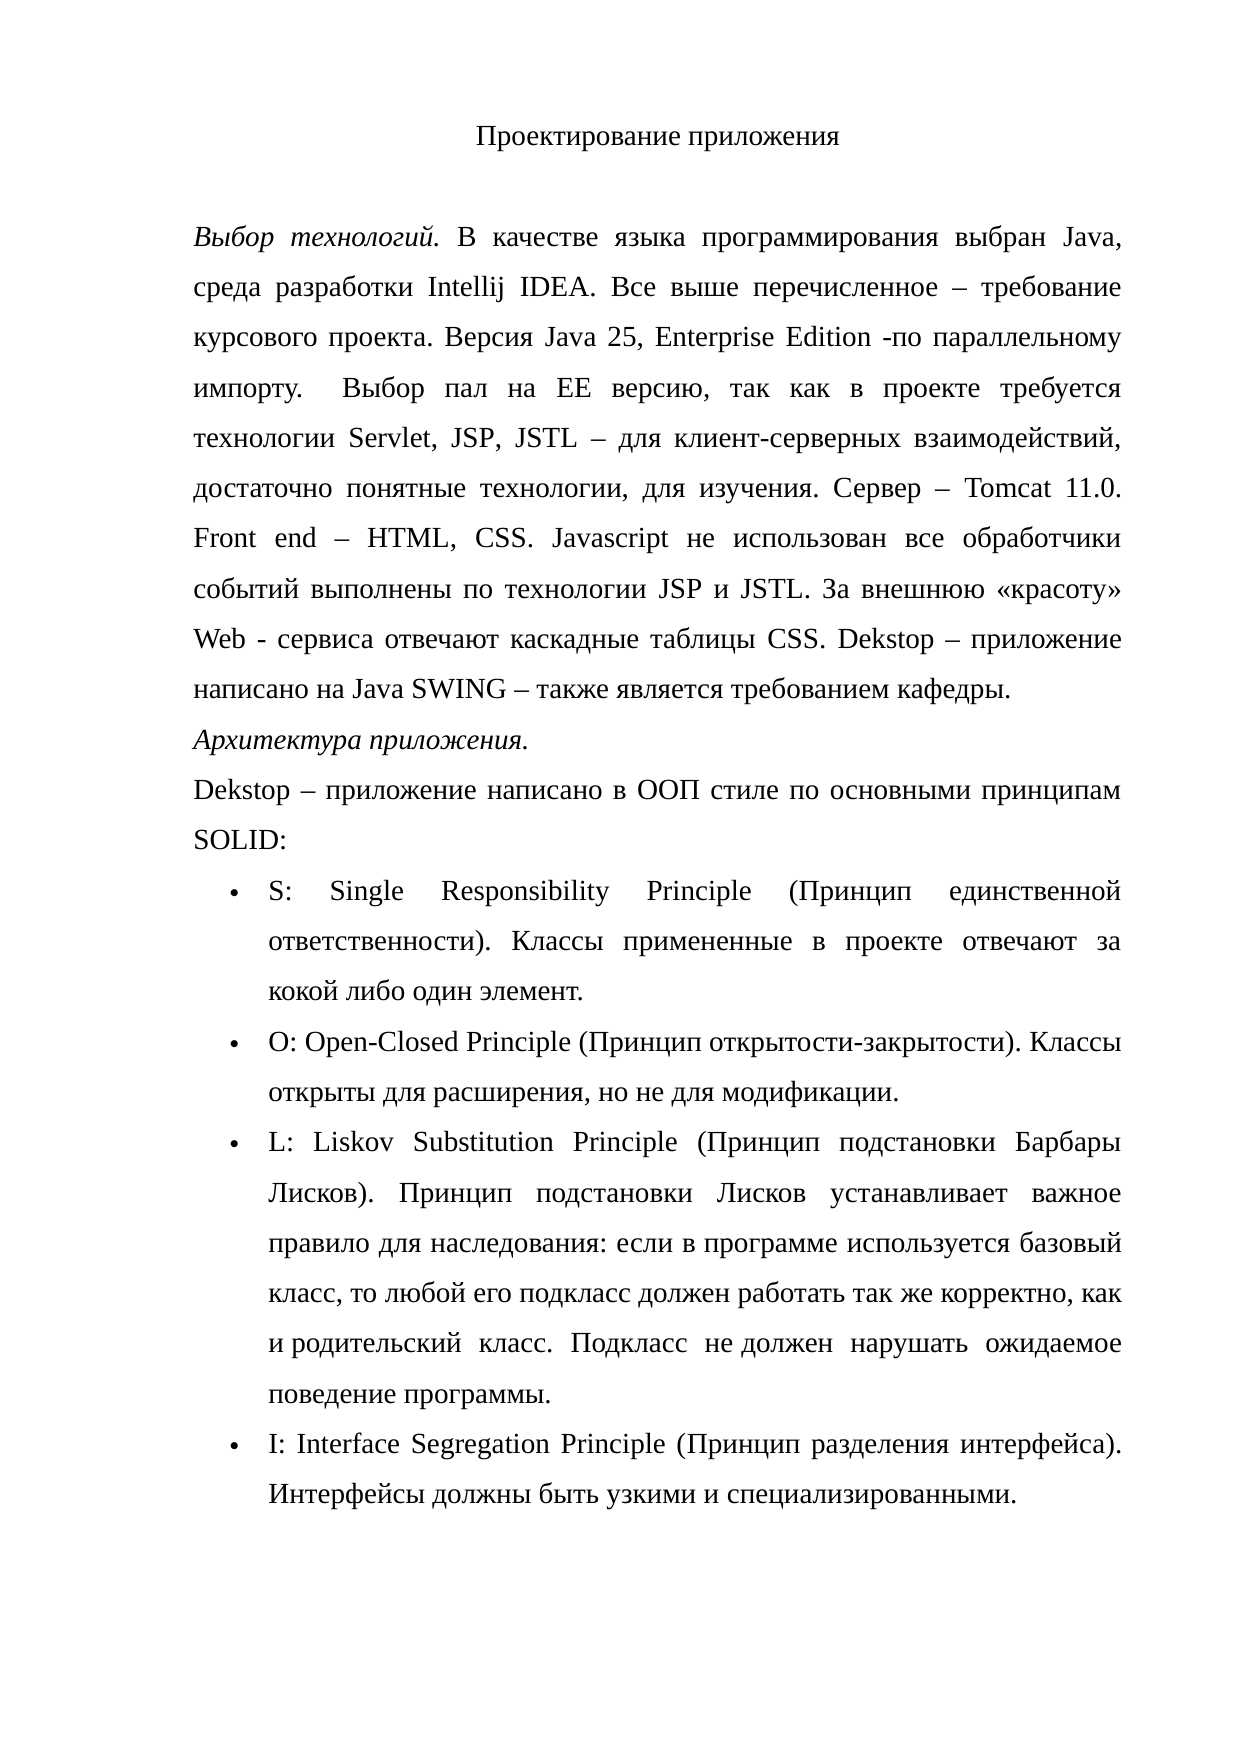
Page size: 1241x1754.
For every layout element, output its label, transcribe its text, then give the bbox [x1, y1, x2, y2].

text Архитектура приложения. [193, 722, 1122, 755]
list I: Interface Segregation Principle (Принцип разделения интерфейса). Интерфейсы должны быть узкими и специализированными. [231, 1426, 1122, 1510]
text Проектирование приложения [193, 118, 1122, 152]
list S: Single Responsibility Principle (Принцип единственной ответственности). Классы примененные в проекте отвечают за кокой либо один элемент. [231, 873, 1122, 1007]
list O: Open-Closed Principle (Принцип открытости-закрытости). Классы открыты для расширения, но не для модификации. [231, 1024, 1122, 1108]
text Dekstop – приложение написано в ООП стиле по основными принципам SOLID: [193, 772, 1122, 856]
list L: Liskov Substitution Principle (Принцип подстановки Барбары Лисков). Принцип подстановки Лисков устанавливает важное правило для наследования: если в программе используется базовый класс, то любой его подкласс должен работать так же корректно, как и родительский класс. Подкласс не должен нарушать ожидаемое поведение программы. [231, 1124, 1122, 1409]
text Выбор технологий. В качестве языка программирования выбран Java, среда разработки Intellij IDEA. Все выше перечисленное – требование курсового проекта. Версия Java 25, Enterprise Edition -по параллельному импорту. Выбор пал на EE версию, так как в проекте требуется технологии Servlet, JSP, JSTL – для клиент-серверных взаимодействий, достаточно понятные технологии, для изучения. Сервер – Tomcat 11.0. Front end – HTML, CSS. Javascript не использован все обработчики событий выполнены по технологии JSP и JSTL. За внешнюю «красоту» Web - сервиса отвечают каскадные таблицы CSS. Dekstop – приложение написано на Java SWING – также является требованием кафедры. [193, 219, 1122, 705]
